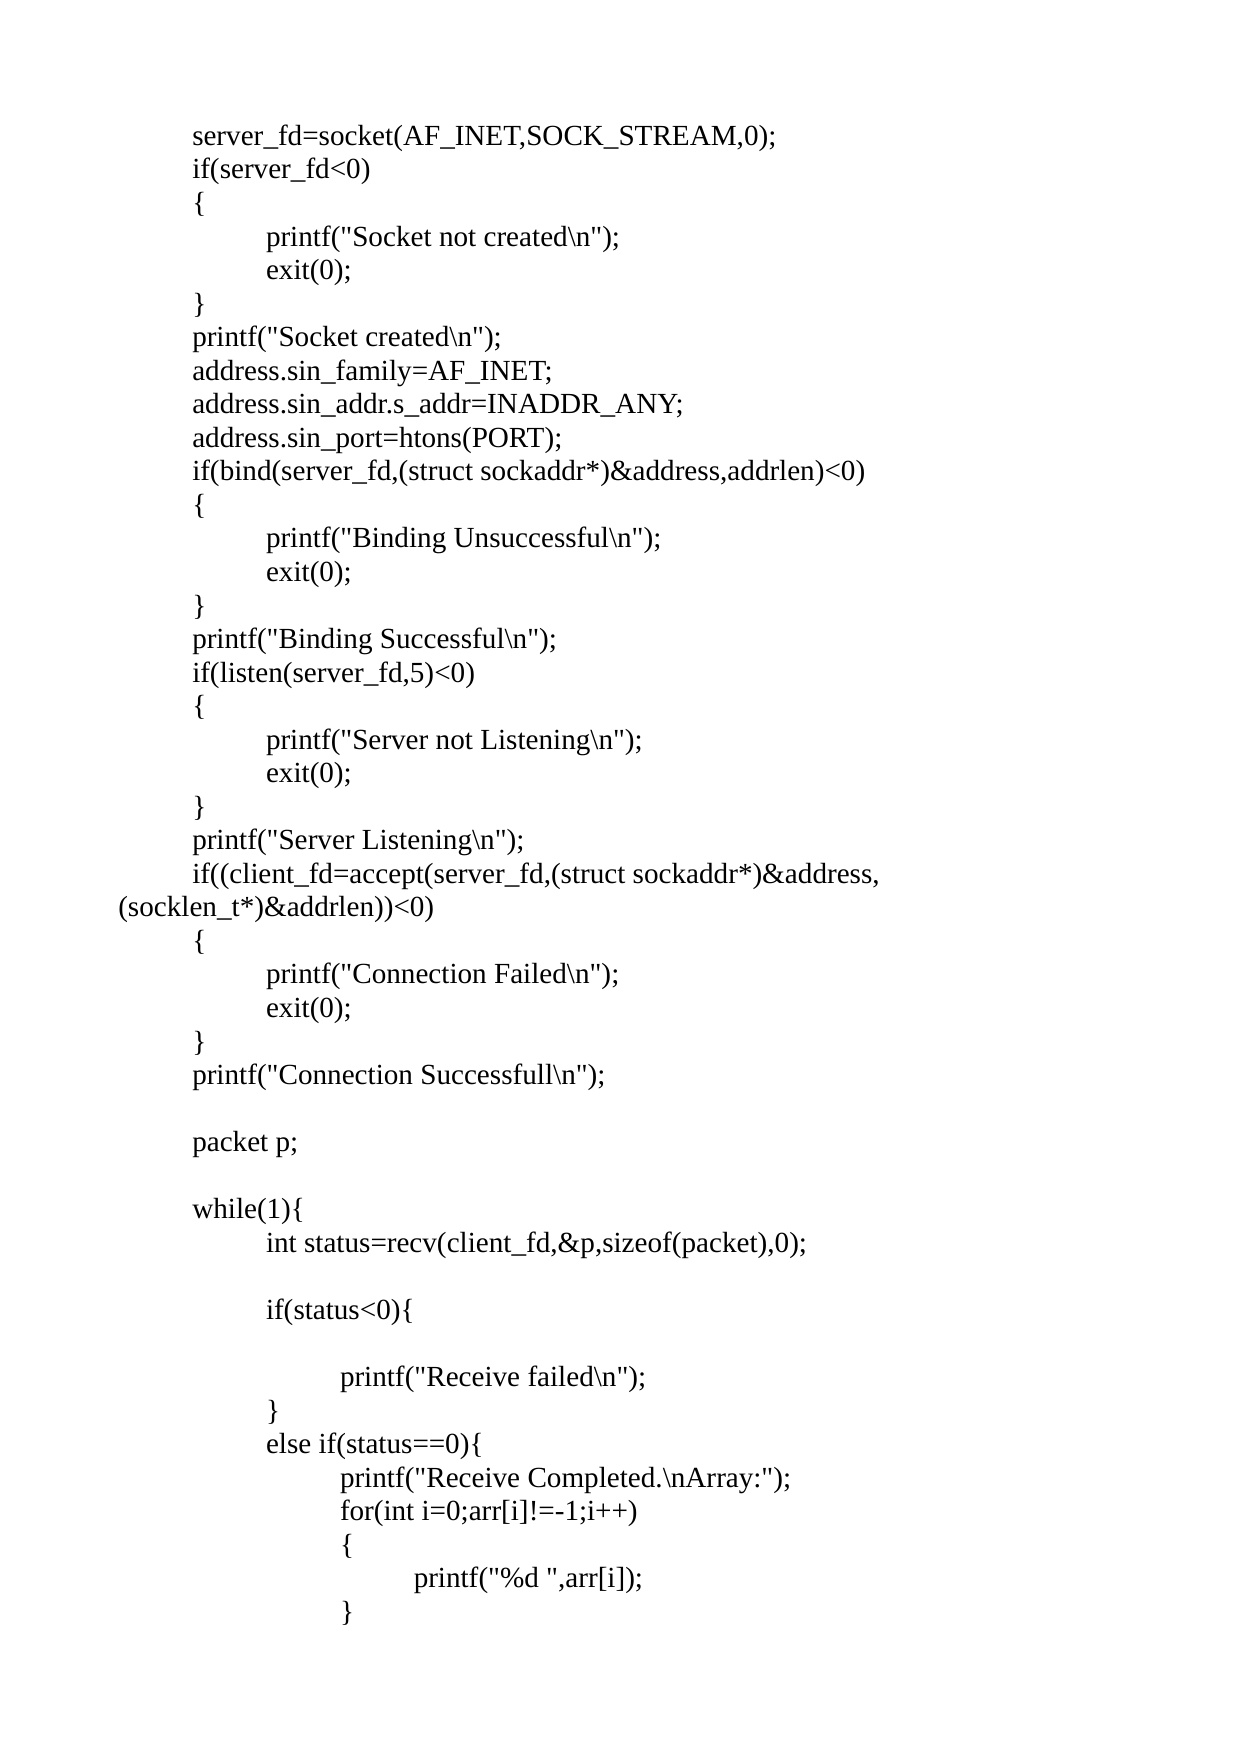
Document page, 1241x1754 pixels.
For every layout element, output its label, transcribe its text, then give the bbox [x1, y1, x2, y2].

text if(listen(server_fd,5)<0) [118, 655, 1122, 688]
text printf("Binding Successful\n"); [118, 621, 1122, 655]
text printf("Socket created\n"); [118, 319, 1122, 353]
text printf("%d ",arr[i]); [118, 1560, 1122, 1594]
text printf("Connection Failed\n"); [118, 957, 1122, 990]
text printf("Receive failed\n"); [118, 1359, 1122, 1393]
text else if(status==0){ [118, 1426, 1122, 1460]
text printf("Connection Successfull\n"); [118, 1057, 1122, 1091]
text printf("Socket not created\n"); [118, 219, 1122, 252]
text } [118, 789, 1122, 822]
text if((client_fd=accept(server_fd,(struct sockaddr*)&address,(socklen_t*)&addrlen))<0) [118, 856, 1122, 923]
text } [118, 588, 1122, 621]
text exit(0); [118, 755, 1122, 789]
text { [118, 185, 1122, 219]
text } [118, 1393, 1122, 1426]
text } [118, 286, 1122, 319]
text { [118, 1527, 1122, 1560]
text } [118, 1594, 1122, 1627]
text exit(0); [118, 252, 1122, 286]
text exit(0); [118, 990, 1122, 1024]
text while(1){ [118, 1191, 1122, 1225]
text { [118, 487, 1122, 521]
text } [118, 1024, 1122, 1057]
text exit(0); [118, 554, 1122, 588]
text printf("Binding Unsuccessful\n"); [118, 521, 1122, 554]
text { [118, 923, 1122, 957]
text if(status<0){ [118, 1292, 1122, 1326]
text for(int i=0;arr[i]!=-1;i++) [118, 1493, 1122, 1527]
text address.sin_family=AF_INET; [118, 353, 1122, 386]
text printf("Receive Completed.\nArray:"); [118, 1460, 1122, 1493]
text printf("Server Listening\n"); [118, 822, 1122, 856]
text packet p; [118, 1124, 1122, 1158]
text address.sin_addr.s_addr=INADDR_ANY; [118, 386, 1122, 420]
text server_fd=socket(AF_INET,SOCK_STREAM,0); [118, 118, 1122, 152]
text printf("Server not Listening\n"); [118, 722, 1122, 755]
text if(bind(server_fd,(struct sockaddr*)&address,addrlen)<0) [118, 453, 1122, 487]
text if(server_fd<0) [118, 152, 1122, 185]
text { [118, 688, 1122, 722]
text int status=recv(client_fd,&p,sizeof(packet),0); [118, 1225, 1122, 1258]
text address.sin_port=htons(PORT); [118, 420, 1122, 453]
